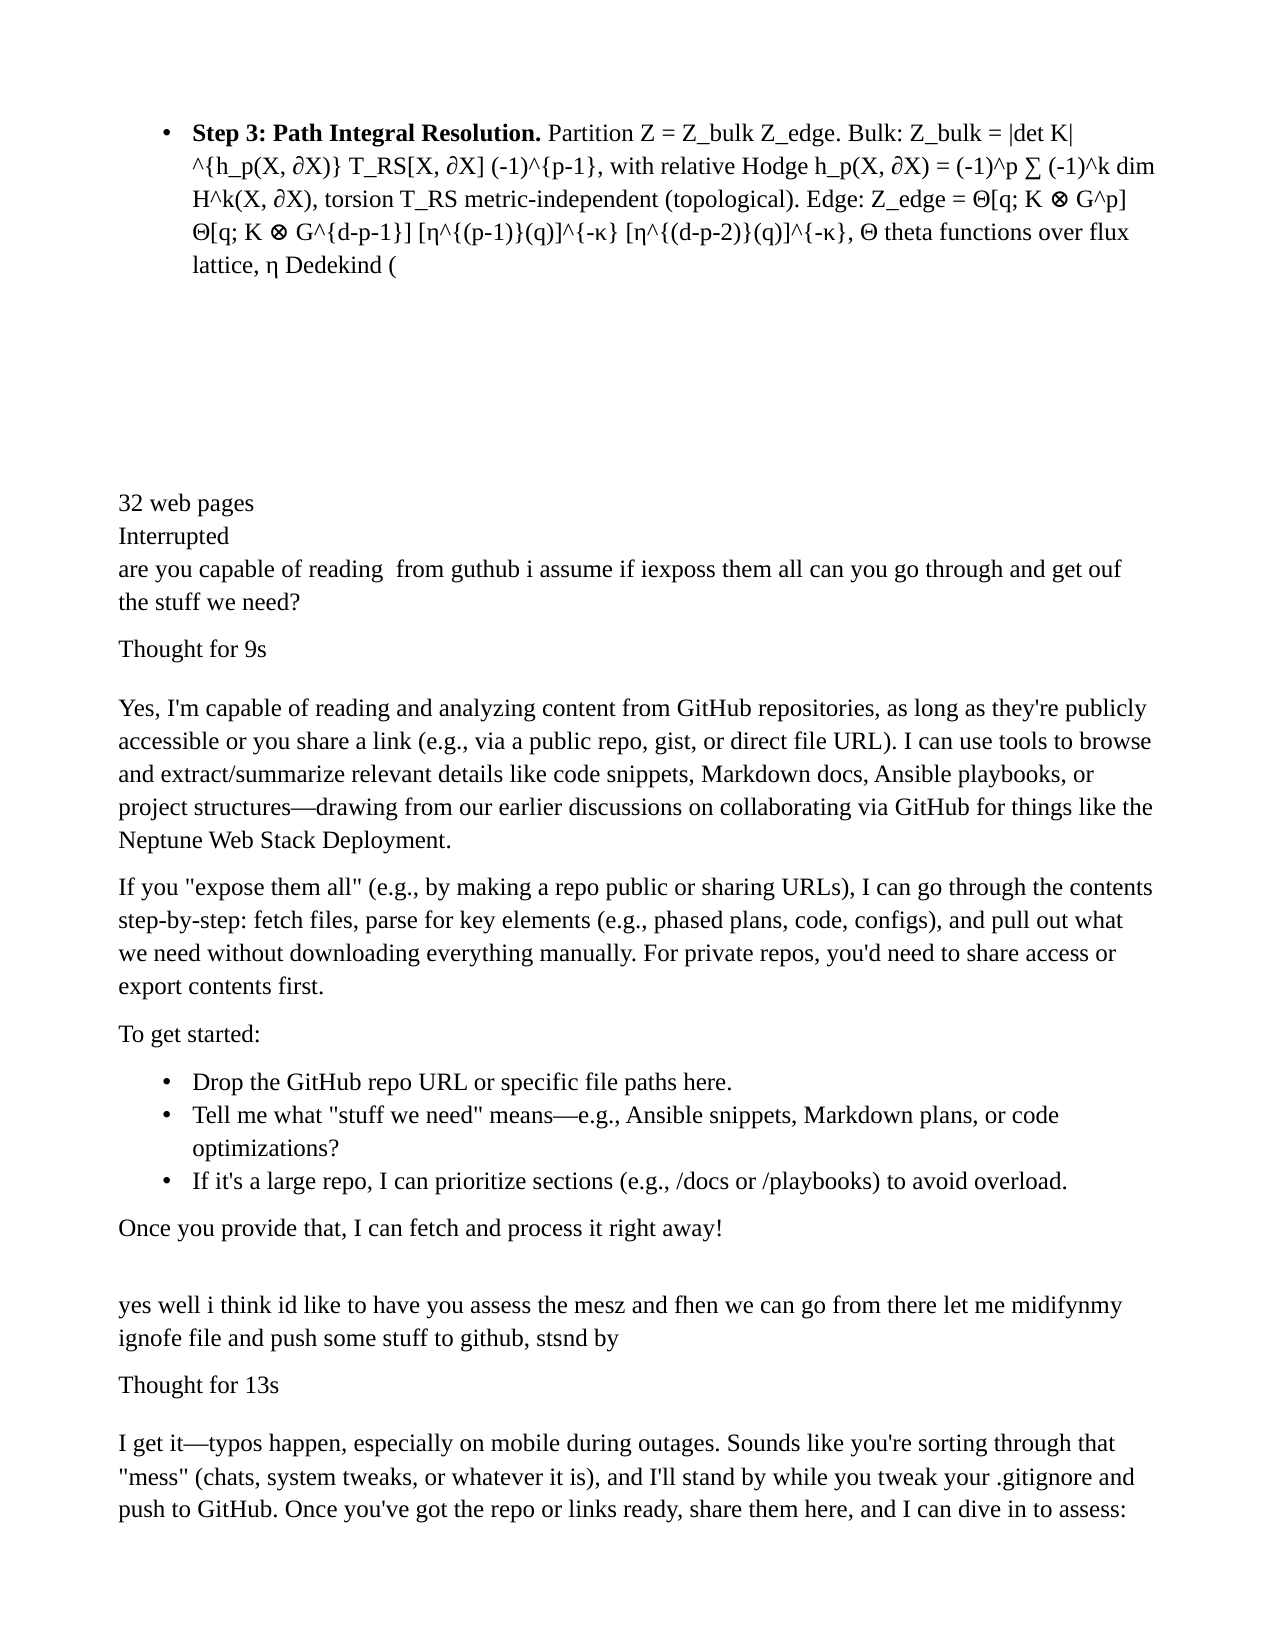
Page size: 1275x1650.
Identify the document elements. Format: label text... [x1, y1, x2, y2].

text yes well i think id like to have you assess the mesz and fhen we can go from there let me midifynmy ignofe file and push some stuff to github, stsnd by [118, 1290, 1157, 1351]
text Interrupted [118, 521, 1157, 549]
list Tell me what "stuff we need" means—e.g., Ansible snippets, Markdown plans, or code optimizations? [162, 1100, 1157, 1161]
text I get it—typos happen, especially on mobile during outages. Sounds like you're sorting through that "mess" (chats, system tweaks, or whatever it is), and I'll stand by while you tweak your .gitignore and push to GitHub. Once you've got the repo or links ready, share them here, and I can dive in to assess: [118, 1428, 1157, 1523]
list If it's a large repo, I can prioritize sections (e.g., /docs or /playbooks) to avoid overload. [162, 1166, 1157, 1194]
text To get started: [118, 1019, 1157, 1048]
text Yes, I'm capable of reading and analyzing content from GitHub repositories, as long as they're publicly accessible or you share a link (e.g., via a public repo, gist, or direct file URL). I can use tools to browse and extract/summarize relevant details like code snippets, Markdown docs, Ansible playbooks, or project structures—drawing from our earlier discussions on collaborating via GitHub for things like the Neptune Web Stack Deployment. [118, 693, 1157, 853]
text If you "expose them all" (e.g., by making a repo public or sharing URLs), I can go through the contents step-by-step: fetch files, parse for key elements (e.g., phased plans, code, configs), and pull out what we need without downloading everything manually. For private repos, you'd need to share access or export contents first. [118, 872, 1157, 1000]
text are you capable of reading from guthub i assume if iexposs them all can you go through and get ouf the stuff we need? [118, 554, 1157, 616]
text Thought for 13s [118, 1370, 1157, 1399]
text Thought for 9s [118, 634, 1157, 663]
list Drop the GitHub repo URL or specific file paths here. [162, 1067, 1157, 1095]
list Step 3: Path Integral Resolution. Partition Z = Z_bulk Z_edge. Bulk: Z_bulk = |det K|^{h_p(X, ∂X)} T_RS[X, ∂X] (-1)^{p-1}, with relative Hodge h_p(X, ∂X) = (-1)^p ∑ (-1)^k dim H^k(X, ∂X), torsion T_RS metric-independent (topological). Edge: Z_edge = Θ[q; K ⊗ G^p] Θ[q; K ⊗ G^{d-p-1}] [η^{(p-1)}(q)]^{-κ} [η^{(d-p-2)}(q)]^{-κ}, Θ theta functions over flux lattice, η Dedekind ( [162, 118, 1157, 279]
text 32 web pages [118, 488, 1157, 517]
text Once you provide that, I can fetch and process it right away! [118, 1213, 1157, 1242]
